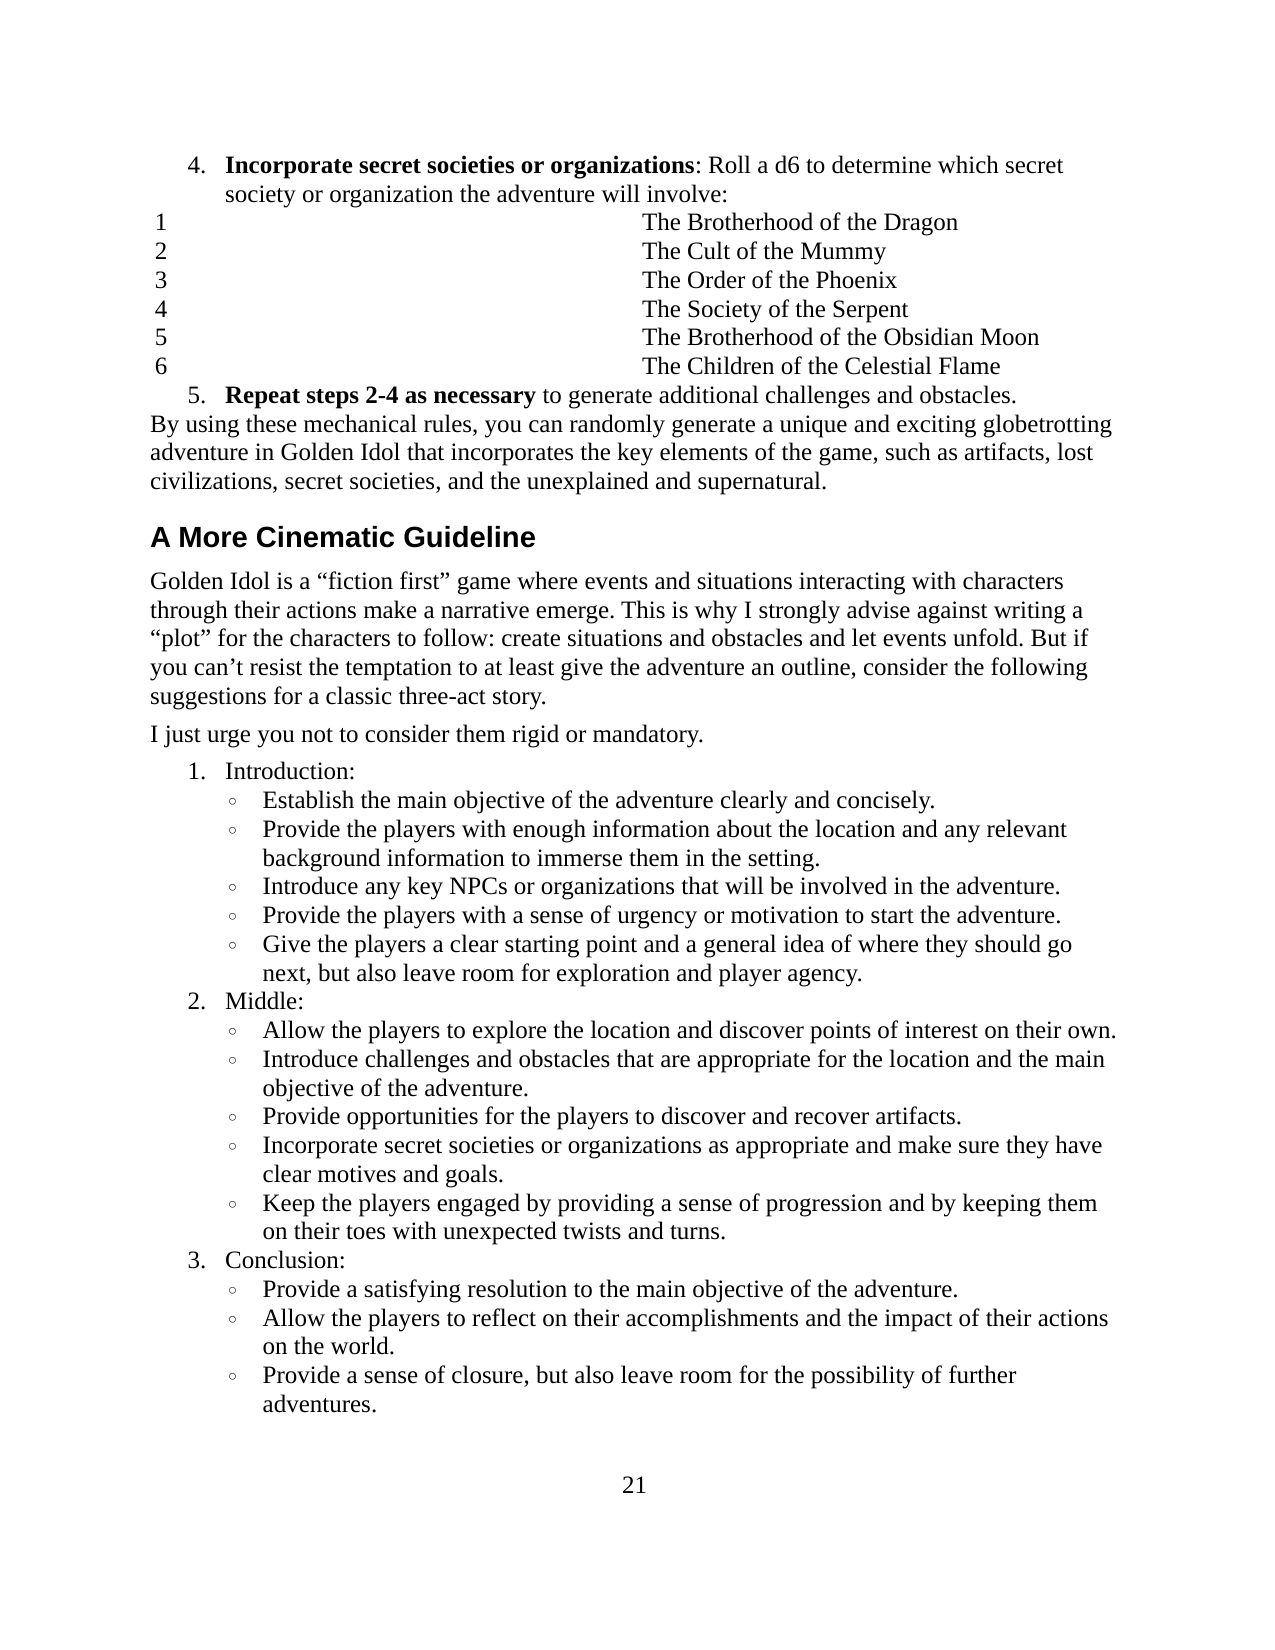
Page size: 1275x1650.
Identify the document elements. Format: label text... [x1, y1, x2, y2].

list Keep the players engaged by providing a sense of progression and by keeping them on their toes with unexpected twists and turns. [225, 1188, 1125, 1245]
list Establish the main objective of the adventure clearly and concisely. [225, 785, 1125, 814]
list Conclusion: [187, 1245, 1125, 1274]
subtitle A More Cinematic Guideline [150, 520, 1125, 553]
table_cell 3 [150, 265, 637, 294]
table_cell 6 [150, 351, 637, 380]
list Introduce challenges and obstacles that are appropriate for the location and the main objective of the adventure. [225, 1044, 1125, 1101]
table_header The Brotherhood of the Dragon [638, 208, 1125, 236]
table_cell 5 [150, 323, 637, 351]
list Introduce any key NPCs or organizations that will be involved in the adventure. [225, 871, 1125, 900]
list Middle: [187, 986, 1125, 1015]
list Provide the players with a sense of urgency or motivation to start the adventure. [225, 900, 1125, 929]
table_cell The Order of the Phoenix [638, 265, 1125, 294]
table_cell The Children of the Celestial Flame [638, 351, 1125, 380]
table_cell The Brotherhood of the Obsidian Moon [638, 323, 1125, 351]
list Provide opportunities for the players to discover and recover artifacts. [225, 1101, 1125, 1130]
text Golden Idol is a “fiction first” game where events and situations interacting with characters through their actions make a narrative emerge. This is why I strongly advise against writing a “plot” for the characters to follow: create situations and obstacles and let events unfold. But if you can’t resist the temptation to at least give the adventure an outline, consider the following suggestions for a classic three-act story. [150, 566, 1125, 710]
list Allow the players to explore the location and discover points of interest on their own. [225, 1015, 1125, 1044]
table_cell 4 [150, 294, 637, 322]
table_cell 2 [150, 236, 637, 265]
list Incorporate secret societies or organizations: Roll a d6 to determine which secret society or organization the adventure will involve: [187, 150, 1125, 207]
list Provide a sense of closure, but also leave room for the possibility of further adventures. [225, 1360, 1125, 1418]
list Repeat steps 2-4 as necessary to generate additional challenges and obstacles. [187, 380, 1125, 409]
list Incorporate secret societies or organizations as appropriate and make sure they have clear motives and goals. [225, 1130, 1125, 1188]
list Allow the players to reflect on their accomplishments and the impact of their actions on the world. [225, 1303, 1125, 1360]
text By using these mechanical rules, you can randomly generate a unique and exciting globetrotting adventure in Golden Idol that incorporates the key elements of the game, such as artifacts, lost civilizations, secret societies, and the unexplained and supernatural. [150, 409, 1125, 495]
list Introduction: [187, 756, 1125, 785]
list Provide a satisfying resolution to the main objective of the adventure. [225, 1274, 1125, 1303]
list Give the players a clear starting point and a general idea of where they should go next, but also leave room for exploration and player agency. [225, 929, 1125, 986]
table_cell The Society of the Serpent [638, 294, 1125, 322]
list Provide the players with enough information about the location and any relevant background information to immerse them in the setting. [225, 814, 1125, 871]
table_cell The Cult of the Mummy [638, 236, 1125, 265]
table_header 1 [150, 208, 637, 236]
text I just urge you not to consider them rigid or mandatory. [150, 719, 1125, 747]
